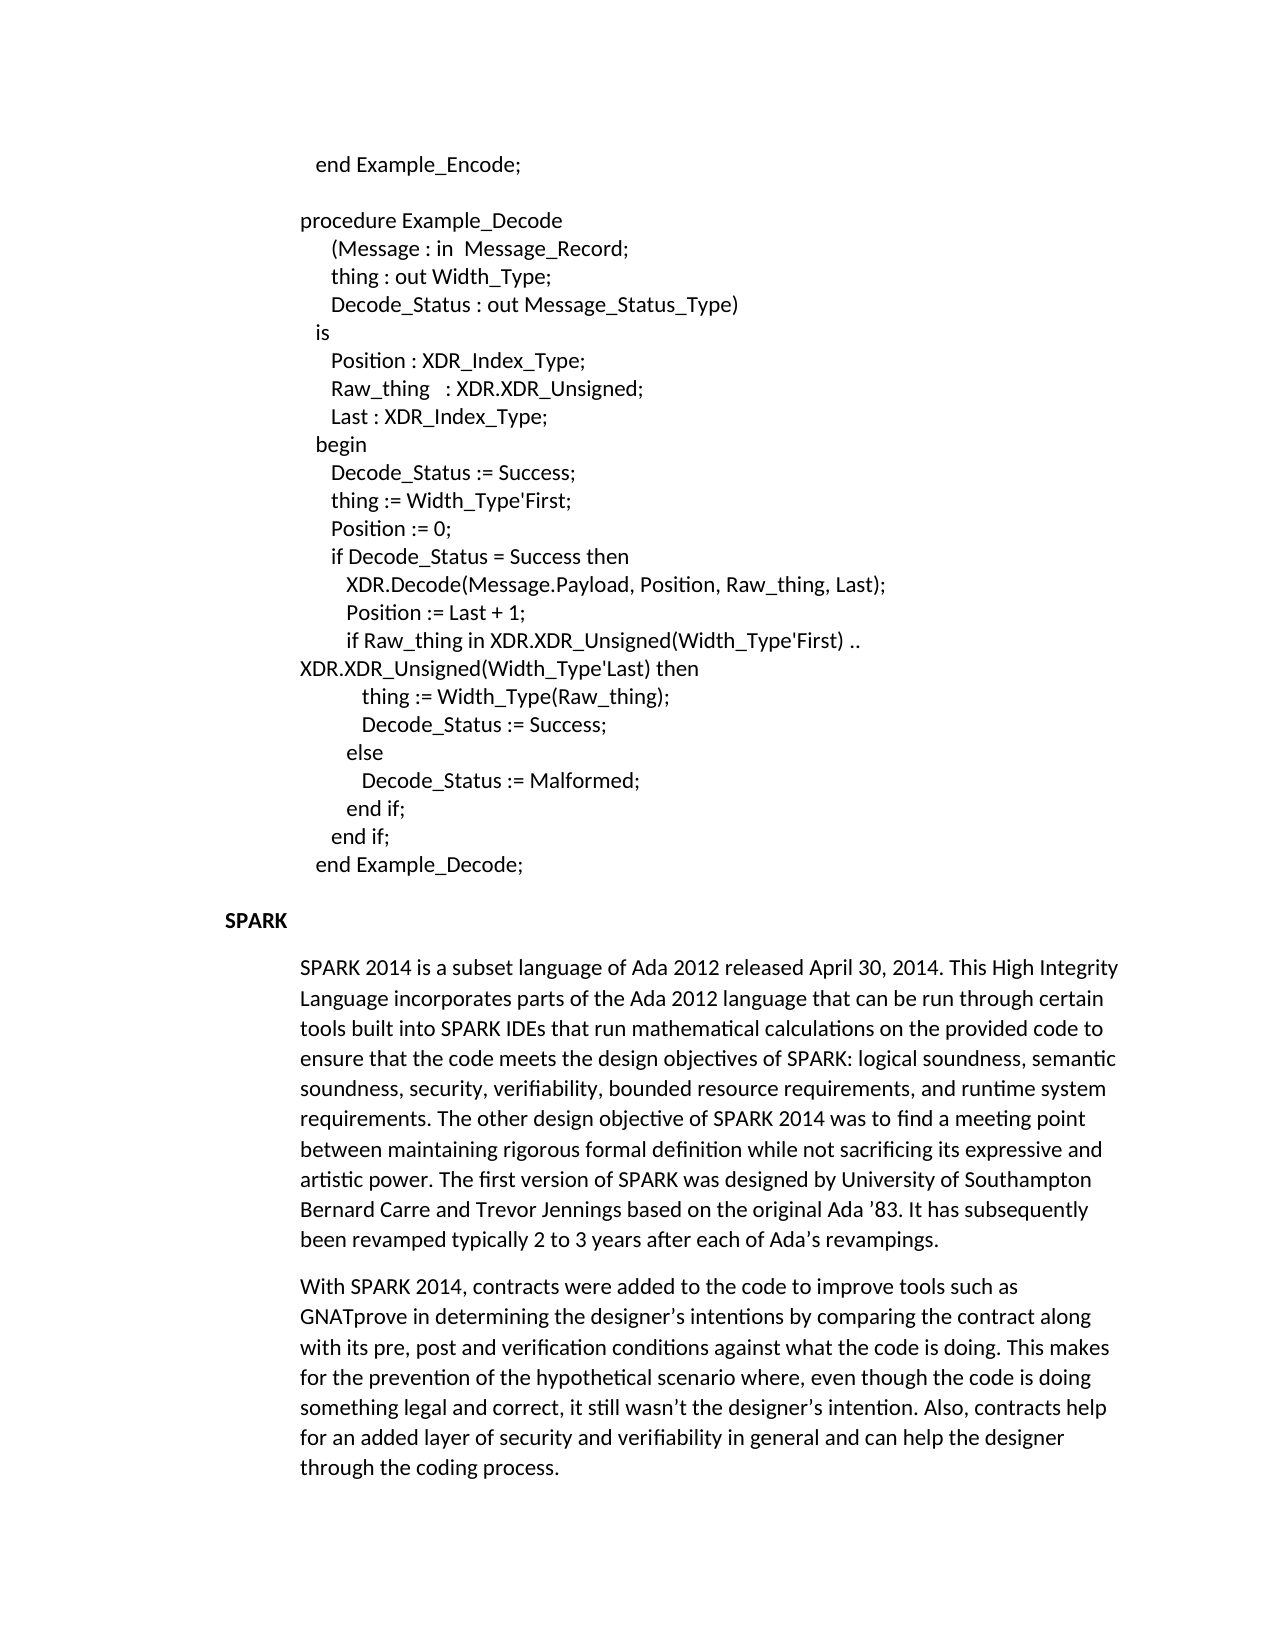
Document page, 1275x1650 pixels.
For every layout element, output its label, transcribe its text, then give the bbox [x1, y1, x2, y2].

text SPARK 2014 is a subset language of Ada 2012 released April 30, 2014. This High Integrity Language incorporates parts of the Ada 2012 language that can be run through certain tools built into SPARK IDEs that run mathematical calculations on the provided code to ensure that the code meets the design objectives of SPARK: logical soundness, semantic soundness, security, verifiability, bounded resource requirements, and runtime system requirements. The other design objective of SPARK 2014 was to find a meeting point between maintaining rigorous formal definition while not sacrificing its expressive and artistic power. The first version of SPARK was designed by University of Southampton Bernard Carre and Trevor Jennings based on the original Ada ’83. It has subsequently been revamped typically 2 to 3 years after each of Ada’s revampings. [300, 953, 1125, 1253]
text procedure Example_Decode [300, 206, 1125, 234]
text end if; [300, 794, 1125, 822]
text thing : out Width_Type; [300, 262, 1125, 290]
text is [300, 318, 1125, 346]
text end if; [300, 822, 1125, 851]
text thing := Width_Type'First; [300, 486, 1125, 514]
text Decode_Status := Success; [300, 710, 1125, 738]
text XDR.Decode(Message.Payload, Position, Raw_thing, Last); [300, 570, 1125, 598]
text begin [300, 430, 1125, 458]
text Decode_Status := Malformed; [300, 766, 1125, 794]
text SPARK [150, 907, 1125, 934]
text if Raw_thing in XDR.XDR_Unsigned(Width_Type'First) .. XDR.XDR_Unsigned(Width_Type'Last) then [300, 626, 1125, 682]
text (Message : in Message_Record; [300, 234, 1125, 262]
text Position := Last + 1; [300, 598, 1125, 626]
text else [300, 738, 1125, 766]
text Position := 0; [300, 514, 1125, 542]
text Position : XDR_Index_Type; [300, 346, 1125, 374]
text Last : XDR_Index_Type; [300, 402, 1125, 430]
text With SPARK 2014, contracts were added to the code to improve tools such as GNATprove in determining the designer’s intentions by comparing the contract along with its pre, post and verification conditions against what the code is doing. This makes for the prevention of the hypothetical scenario where, even though the code is doing something legal and correct, it still wasn’t the designer’s intention. Also, contracts help for an added layer of security and verifiability in general and can help the designer through the coding process. [300, 1272, 1125, 1481]
text end Example_Encode; [300, 150, 1125, 178]
text end Example_Decode; [300, 851, 1125, 878]
text Decode_Status : out Message_Status_Type) [300, 290, 1125, 318]
text thing := Width_Type(Raw_thing); [300, 682, 1125, 710]
text Decode_Status := Success; [300, 458, 1125, 486]
text if Decode_Status = Success then [300, 542, 1125, 570]
text Raw_thing : XDR.XDR_Unsigned; [300, 374, 1125, 402]
